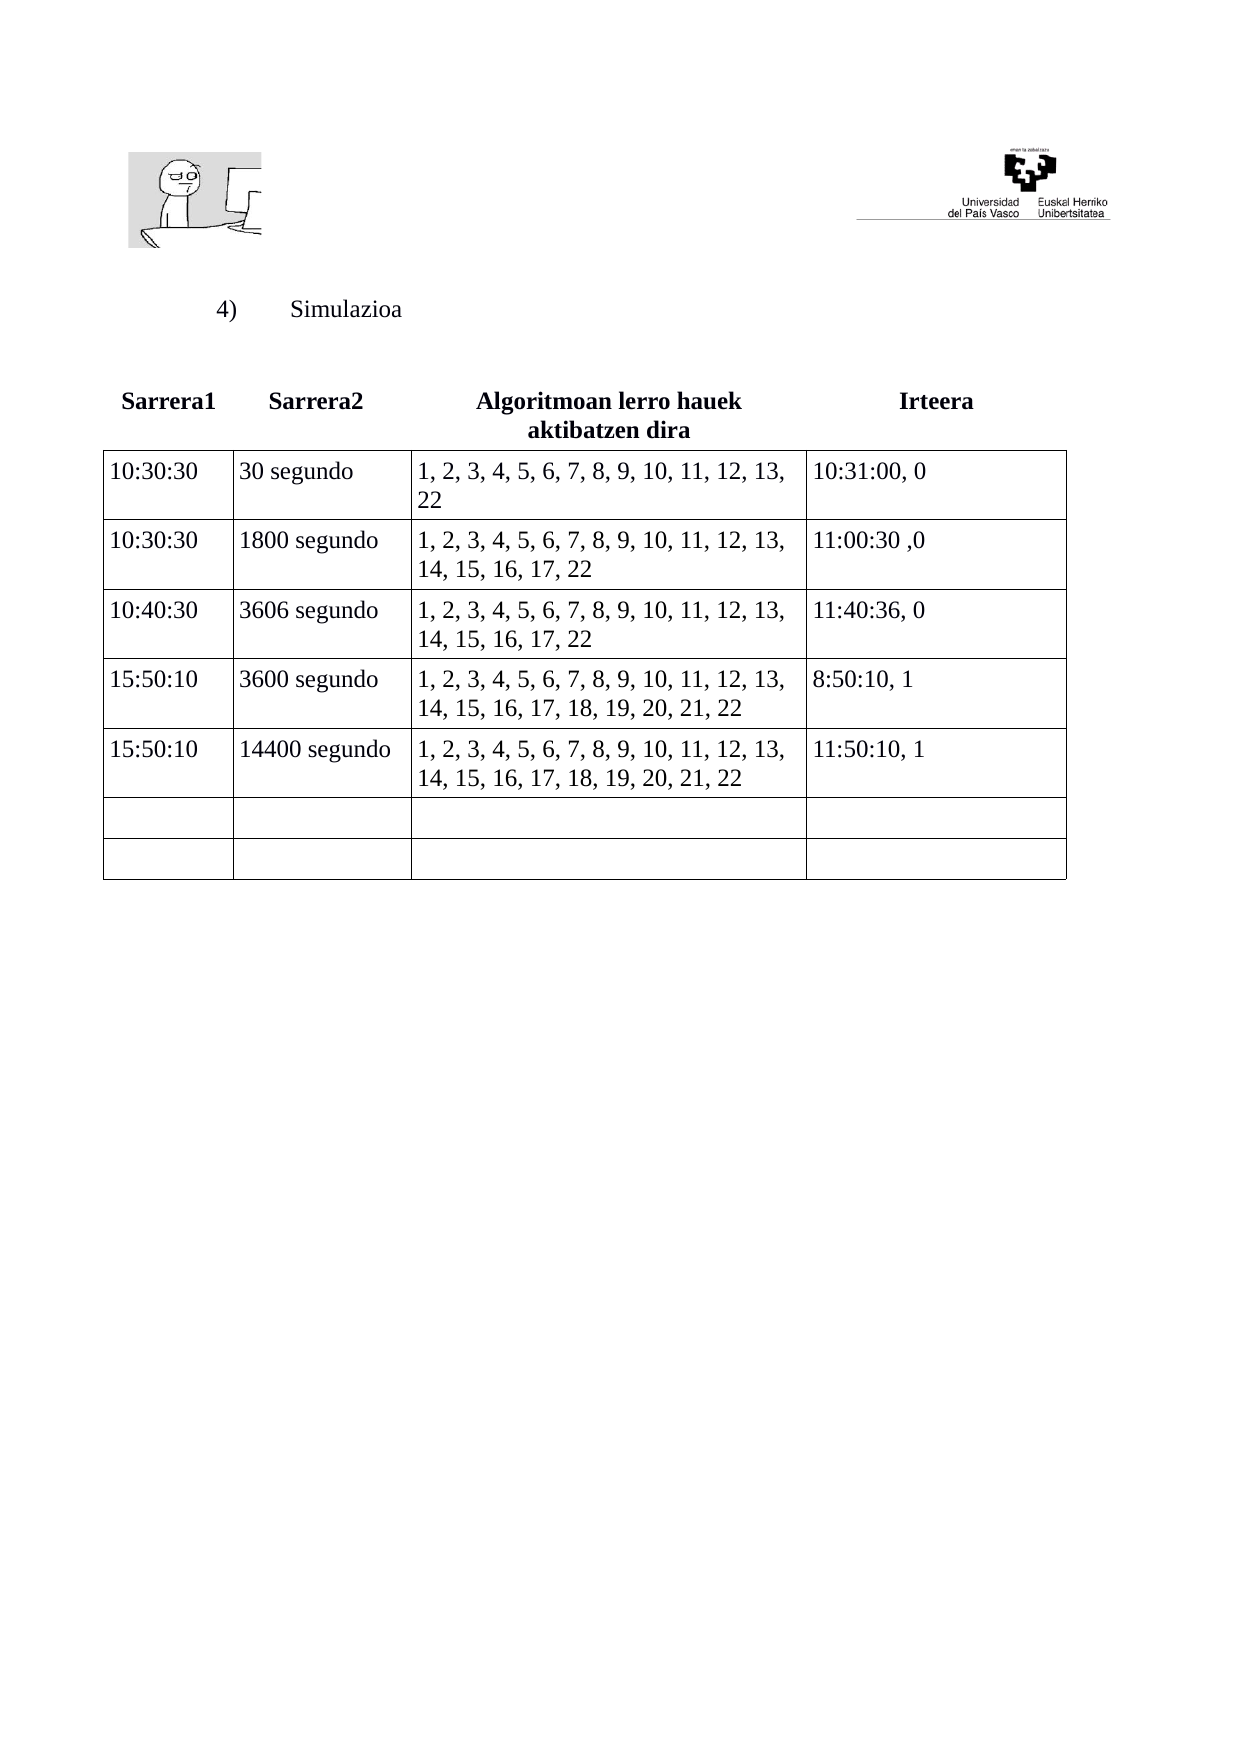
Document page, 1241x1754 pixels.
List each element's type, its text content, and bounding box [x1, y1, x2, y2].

table_cell 3606 segundo [234, 590, 411, 658]
table_header Irteera [807, 381, 1066, 450]
table_cell [807, 839, 1066, 878]
table_header Sarrera1 [104, 381, 233, 450]
table_cell 1800 segundo [234, 520, 411, 589]
table_cell 10:30:30 [104, 451, 233, 519]
table_cell 1, 2, 3, 4, 5, 6, 7, 8, 9, 10, 11, 12, 13, 14, 15, 16, 17, 18, 19, 20, 21, 22 [412, 729, 806, 797]
table_cell 10:30:30 [104, 520, 233, 589]
table_cell [104, 798, 233, 838]
table_cell [104, 839, 233, 878]
table_cell [234, 798, 411, 838]
table_cell 1, 2, 3, 4, 5, 6, 7, 8, 9, 10, 11, 12, 13, 14, 15, 16, 17, 22 [412, 520, 806, 589]
table_cell [807, 798, 1066, 838]
table_cell 14400 segundo [234, 729, 411, 797]
table_cell 11:40:36, 0 [807, 590, 1066, 658]
table_header Algoritmoan lerro hauek aktibatzen dira [411, 381, 807, 450]
list Simulazioa [216, 294, 1137, 323]
table_cell 10:40:30 [104, 590, 233, 658]
table_cell 15:50:10 [104, 659, 233, 728]
table_cell 11:00:30 ,0 [807, 520, 1066, 589]
table_cell [234, 839, 411, 878]
table_cell 15:50:10 [104, 729, 233, 797]
table_header Sarrera2 [233, 381, 411, 450]
table_cell 11:50:10, 1 [807, 729, 1066, 797]
table_cell 1, 2, 3, 4, 5, 6, 7, 8, 9, 10, 11, 12, 13, 22 [412, 451, 806, 519]
table_cell 1, 2, 3, 4, 5, 6, 7, 8, 9, 10, 11, 12, 13, 14, 15, 16, 17, 18, 19, 20, 21, 22 [412, 659, 806, 728]
table_cell 3600 segundo [234, 659, 411, 728]
table_cell 1, 2, 3, 4, 5, 6, 7, 8, 9, 10, 11, 12, 13, 14, 15, 16, 17, 22 [412, 590, 806, 658]
table_cell 30 segundo [234, 451, 411, 519]
table_cell 8:50:10, 1 [807, 659, 1066, 728]
table_cell 10:31:00, 0 [807, 451, 1066, 519]
table_cell [412, 798, 806, 838]
table_cell [412, 839, 806, 878]
